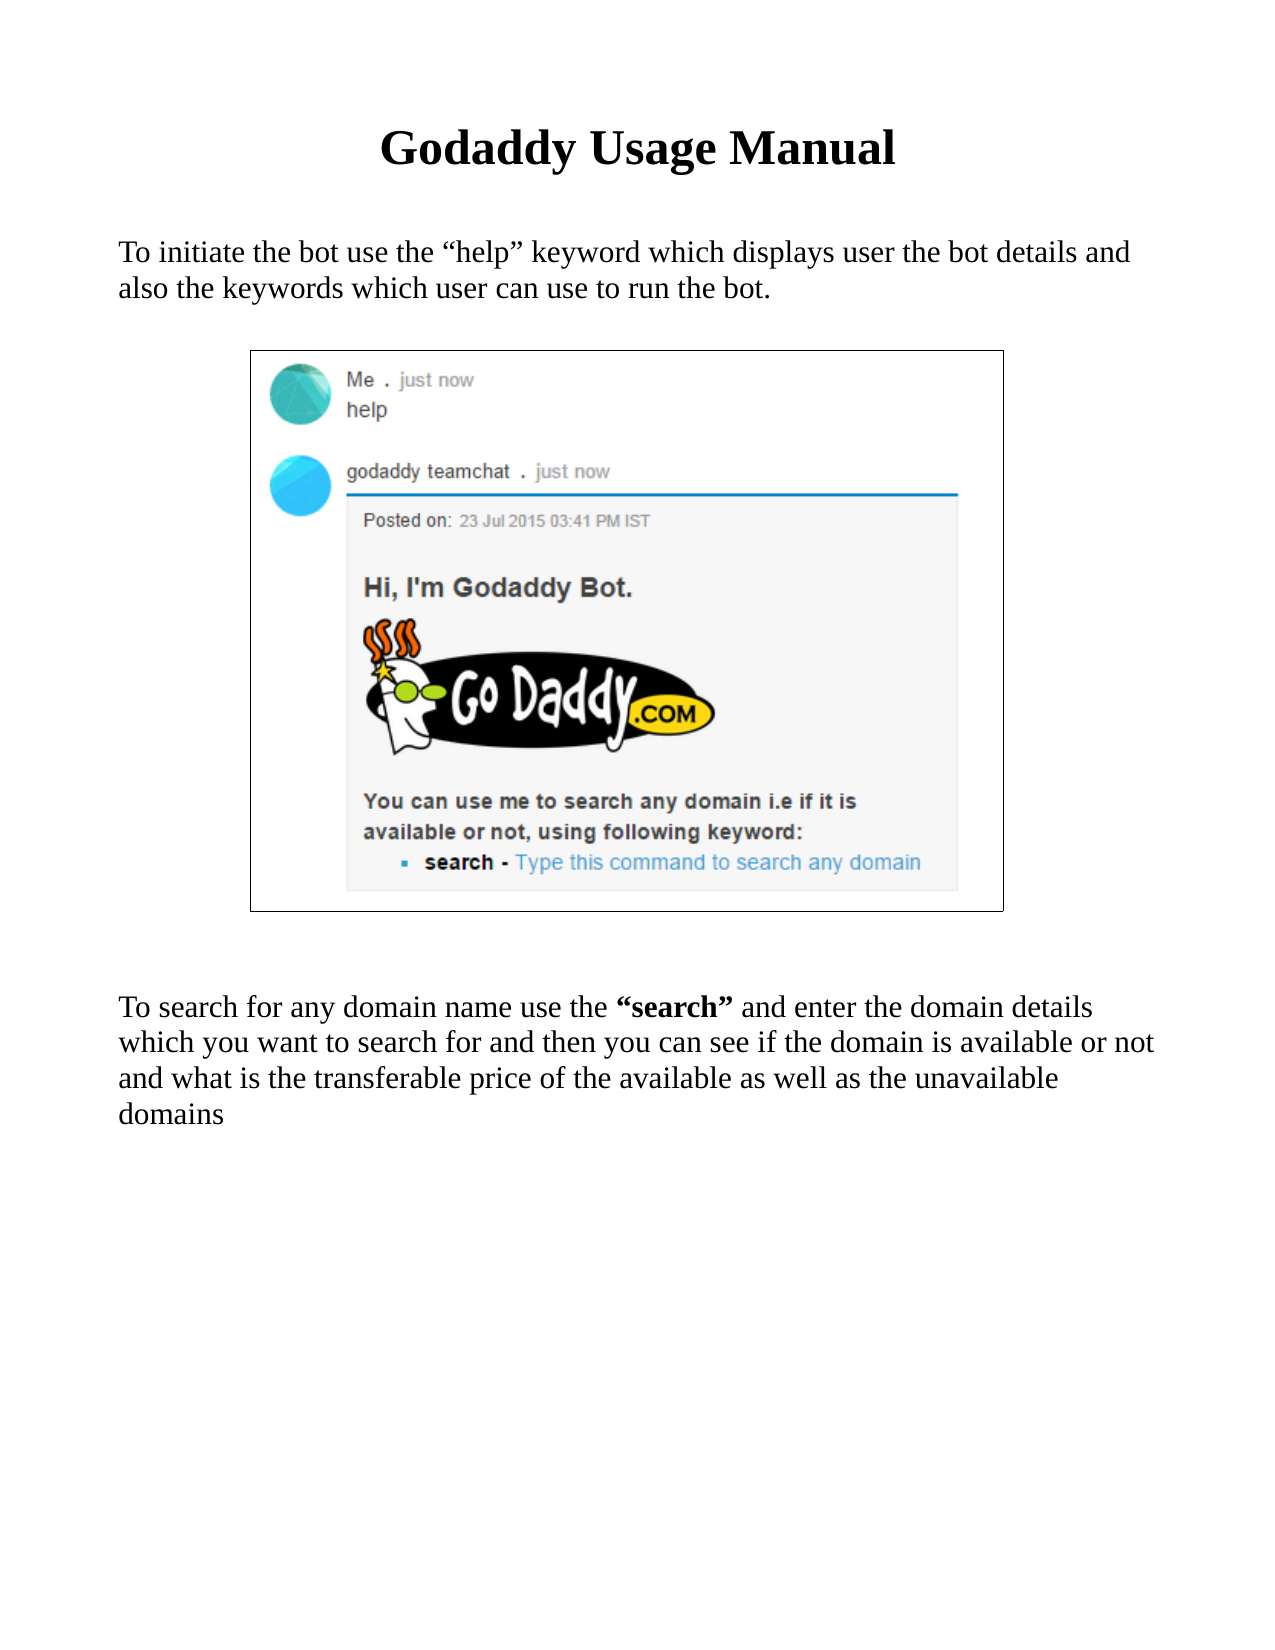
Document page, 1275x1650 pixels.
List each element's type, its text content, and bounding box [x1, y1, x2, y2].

text To initiate the bot use the “help” keyword which displays user the bot details and also the keywords which user can use to run the bot. [118, 233, 1157, 341]
text To search for any domain name use the “search” and enter the domain details which you want to search for and then you can see if the domain is available or not and what is the transferable price of the available as well as the unavailable domains [118, 988, 1157, 1132]
text Godaddy Usage Manual [118, 118, 1157, 233]
text [251, 351, 1003, 911]
